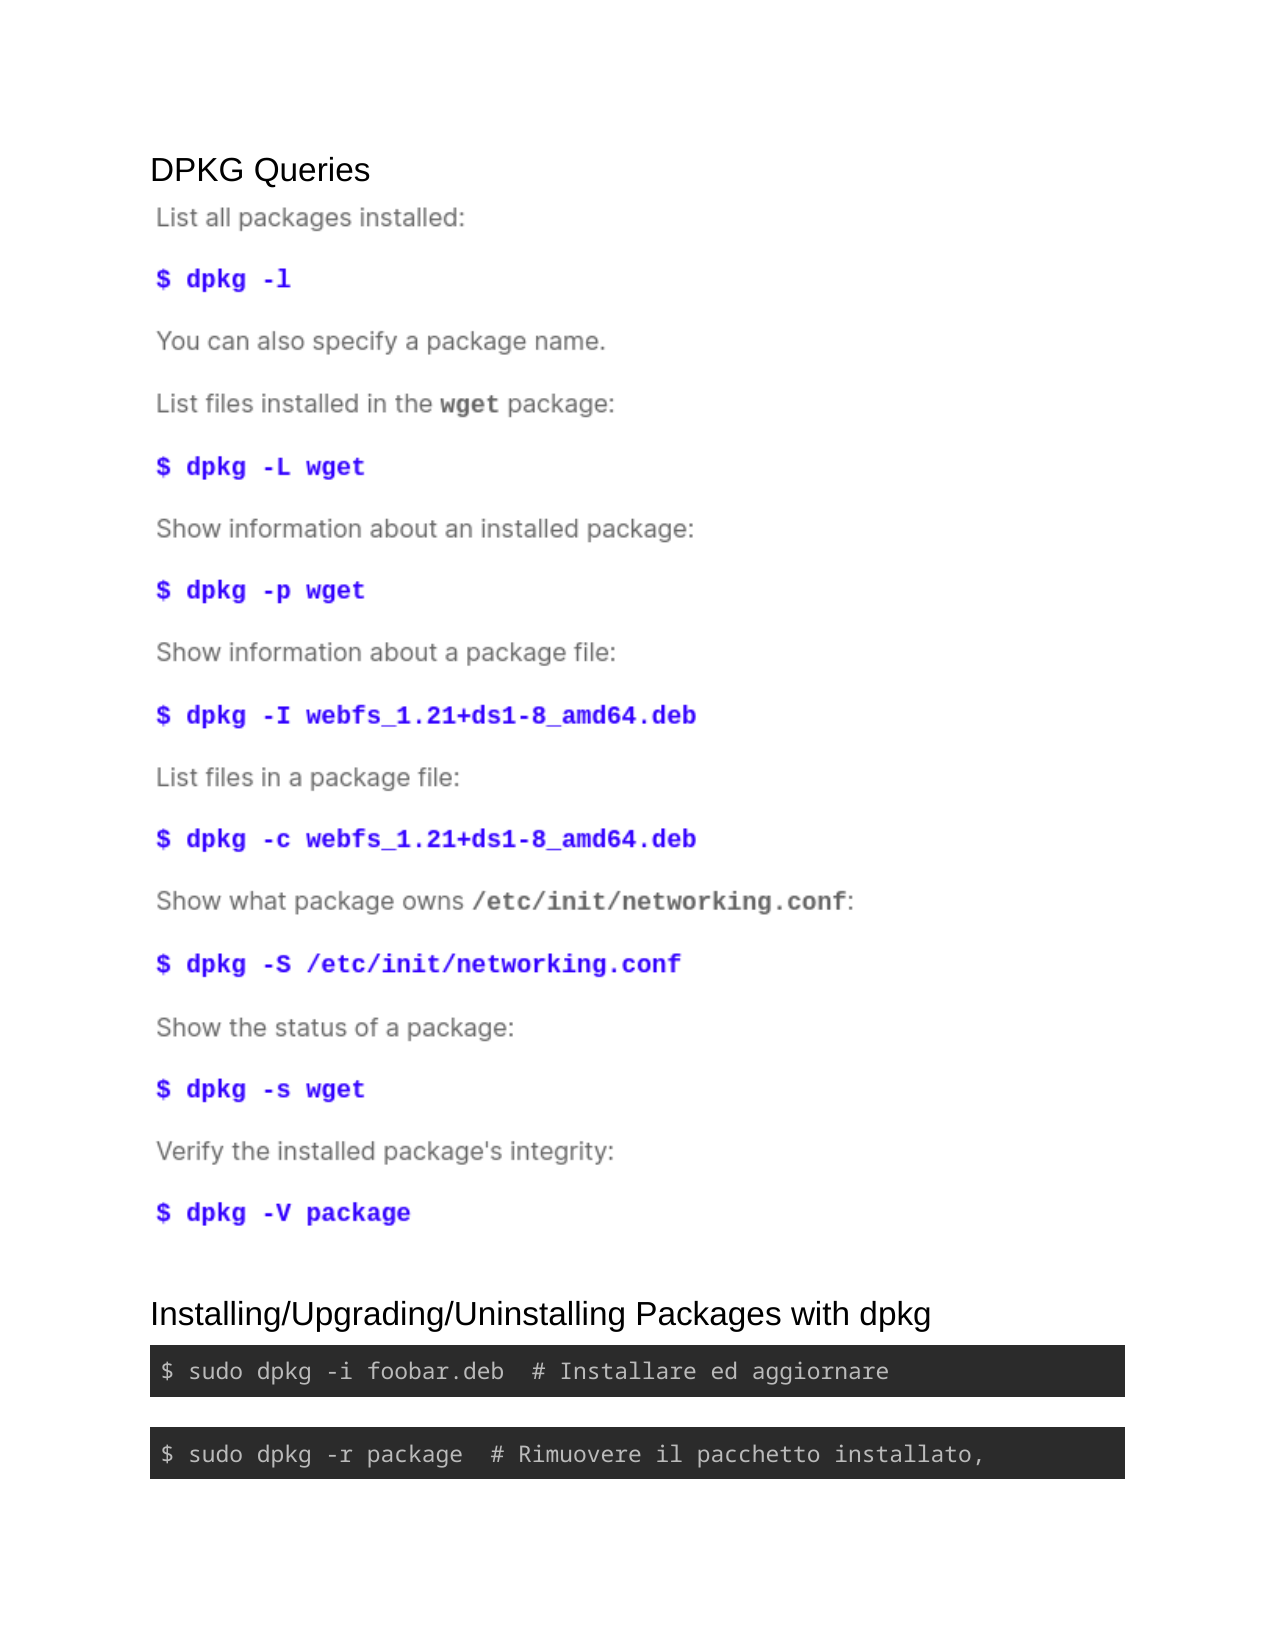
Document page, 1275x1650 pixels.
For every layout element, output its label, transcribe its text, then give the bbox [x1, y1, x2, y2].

table_header $ sudo dpkg -r package # Rimuovere il pacchetto installato, [150, 1427, 1125, 1479]
subtitle DPKG Queries [150, 150, 1125, 188]
subtitle Installing/Upgrading/Uninstalling Packages with dpkg [150, 1294, 1125, 1332]
table_header $ sudo dpkg -i foobar.deb # Installare ed aggiornare [150, 1345, 1125, 1397]
picture [150, 201, 864, 1240]
